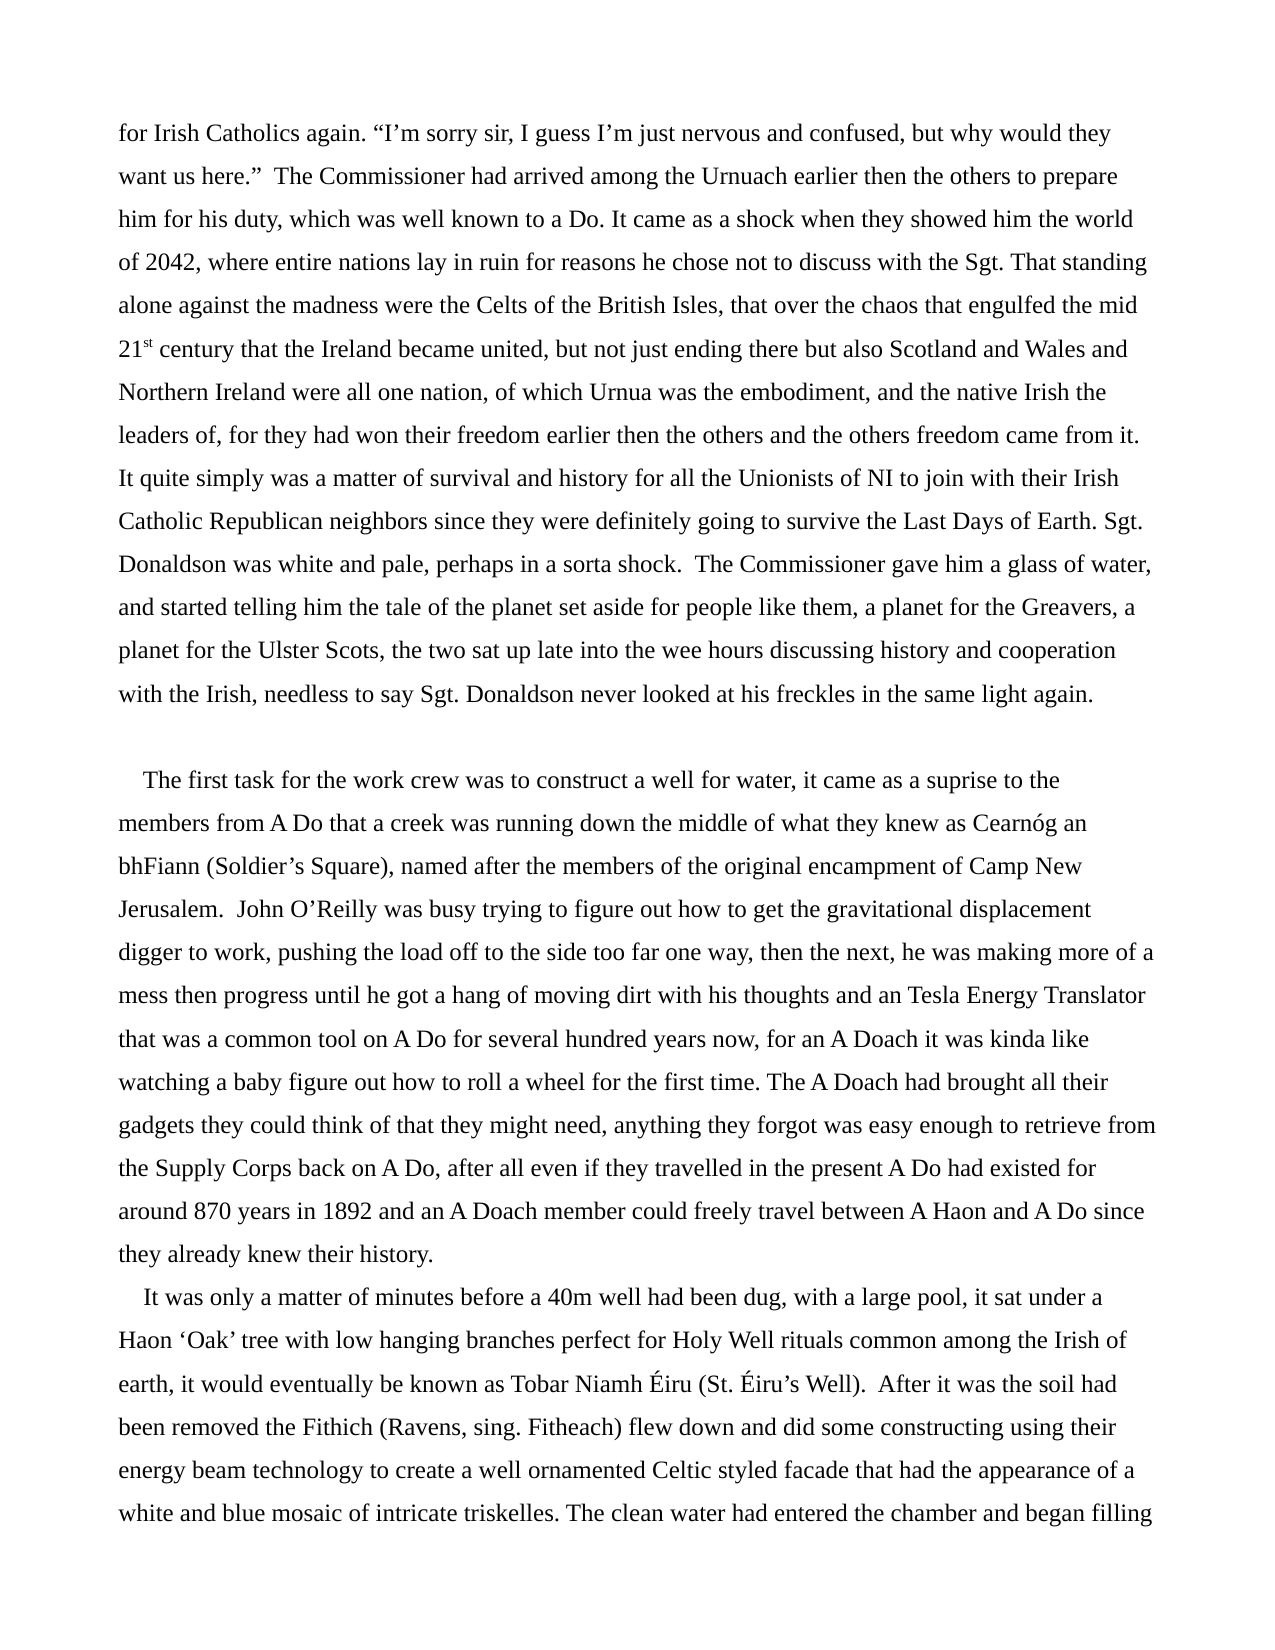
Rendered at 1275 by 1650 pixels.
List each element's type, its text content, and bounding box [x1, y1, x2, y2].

text for Irish Catholics again. “I’m sorry sir, I guess I’m just nervous and confused, but why would they want us here.” The Commissioner had arrived among the Urnuach earlier then the others to prepare him for his duty, which was well known to a Do. It came as a shock when they showed him the world of 2042, where entire nations lay in ruin for reasons he chose not to discuss with the Sgt. That standing alone against the madness were the Celts of the British Isles, that over the chaos that engulfed the mid 21st century that the Ireland became united, but not just ending there but also Scotland and Wales and Northern Ireland were all one nation, of which Urnua was the embodiment, and the native Irish the leaders of, for they had won their freedom earlier then the others and the others freedom came from it. It quite simply was a matter of survival and history for all the Unionists of NI to join with their Irish Catholic Republican neighbors since they were definitely going to survive the Last Days of Earth. Sgt. Donaldson was white and pale, perhaps in a sorta shock. The Commissioner gave him a glass of water, and started telling him the tale of the planet set aside for people like them, a planet for the Greavers, a planet for the Ulster Scots, the two sat up late into the wee hours discussing history and cooperation with the Irish, needless to say Sgt. Donaldson never looked at his freckles in the same light again. [118, 118, 1157, 707]
text The first task for the work crew was to construct a well for water, it came as a suprise to the members from A Do that a creek was running down the middle of what they knew as Cearnóg an bhFiann (Soldier’s Square), named after the members of the original encampment of Camp New Jerusalem. John O’Reilly was busy trying to figure out how to get the gravitational displacement digger to work, pushing the load off to the side too far one way, then the next, he was making more of a mess then progress until he got a hang of moving dirt with his thoughts and an Tesla Energy Translator that was a common tool on A Do for several hundred years now, for an A Doach it was kinda like watching a baby figure out how to roll a wheel for the first time. The A Doach had brought all their gadgets they could think of that they might need, anything they forgot was easy enough to retrieve from the Supply Corps back on A Do, after all even if they travelled in the present A Do had existed for around 870 years in 1892 and an A Doach member could freely travel between A Haon and A Do since they already knew their history. [118, 765, 1157, 1268]
text It was only a matter of minutes before a 40m well had been dug, with a large pool, it sat under a Haon ‘Oak’ tree with low hanging branches perfect for Holy Well rituals common among the Irish of earth, it would eventually be known as Tobar Niamh Éiru (St. Éiru’s Well). After it was the soil had been removed the Fithich (Ravens, sing. Fitheach) flew down and did some constructing using their energy beam technology to create a well ornamented Celtic styled facade that had the appearance of a white and blue mosaic of intricate triskelles. The clean water had entered the chamber and began filling [118, 1282, 1157, 1527]
